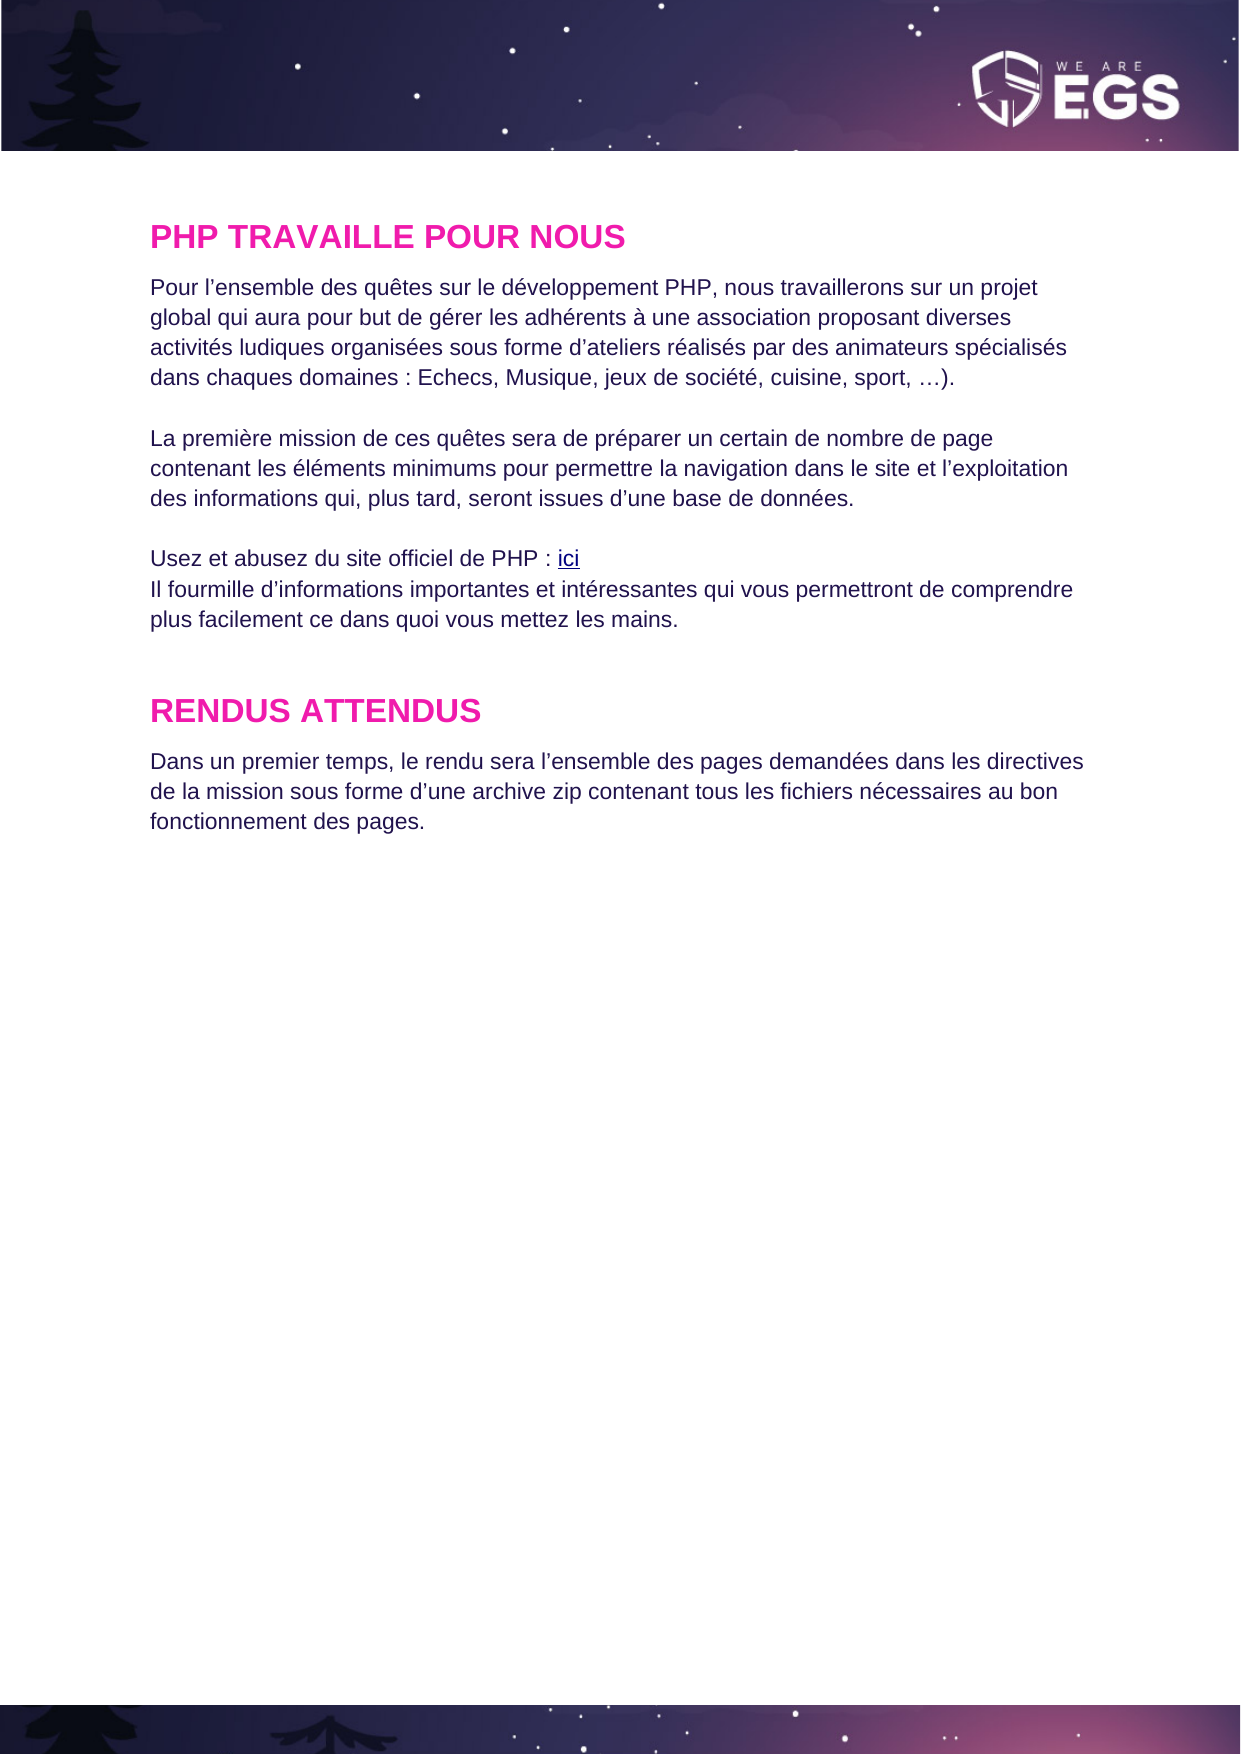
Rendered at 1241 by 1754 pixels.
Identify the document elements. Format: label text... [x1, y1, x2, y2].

text Rendus attendus [150, 691, 1090, 730]
text PHP travaille pour nous [150, 217, 1090, 255]
text Dans un premier temps, le rendu sera l’ensemble des pages demandées dans les directives de la mission sous forme d’une archive zip contenant tous les fichiers nécessaires au bon fonctionnement des pages. [150, 748, 1090, 835]
picture [0, 1705, 1241, 1754]
picture [1, 0, 1239, 151]
text Pour l’ensemble des quêtes sur le développement PHP, nous travaillerons sur un projet global qui aura pour but de gérer les adhérents à une association proposant diverses activités ludiques organisées sous forme d’ateliers réalisés par des animateurs spécialisés dans chaques domaines : Echecs, Musique, jeux de société, cuisine, sport, …). [150, 273, 1090, 391]
text Usez et abusez du site officiel de PHP : ici [150, 545, 1090, 572]
text Il fourmille d’informations importantes et intéressantes qui vous permettront de comprendre plus facilement ce dans quoi vous mettez les mains. [150, 576, 1090, 632]
text La première mission de ces quêtes sera de préparer un certain de nombre de page contenant les éléments minimums pour permettre la navigation dans le site et l’exploitation des informations qui, plus tard, seront issues d’une base de données. [150, 424, 1090, 511]
